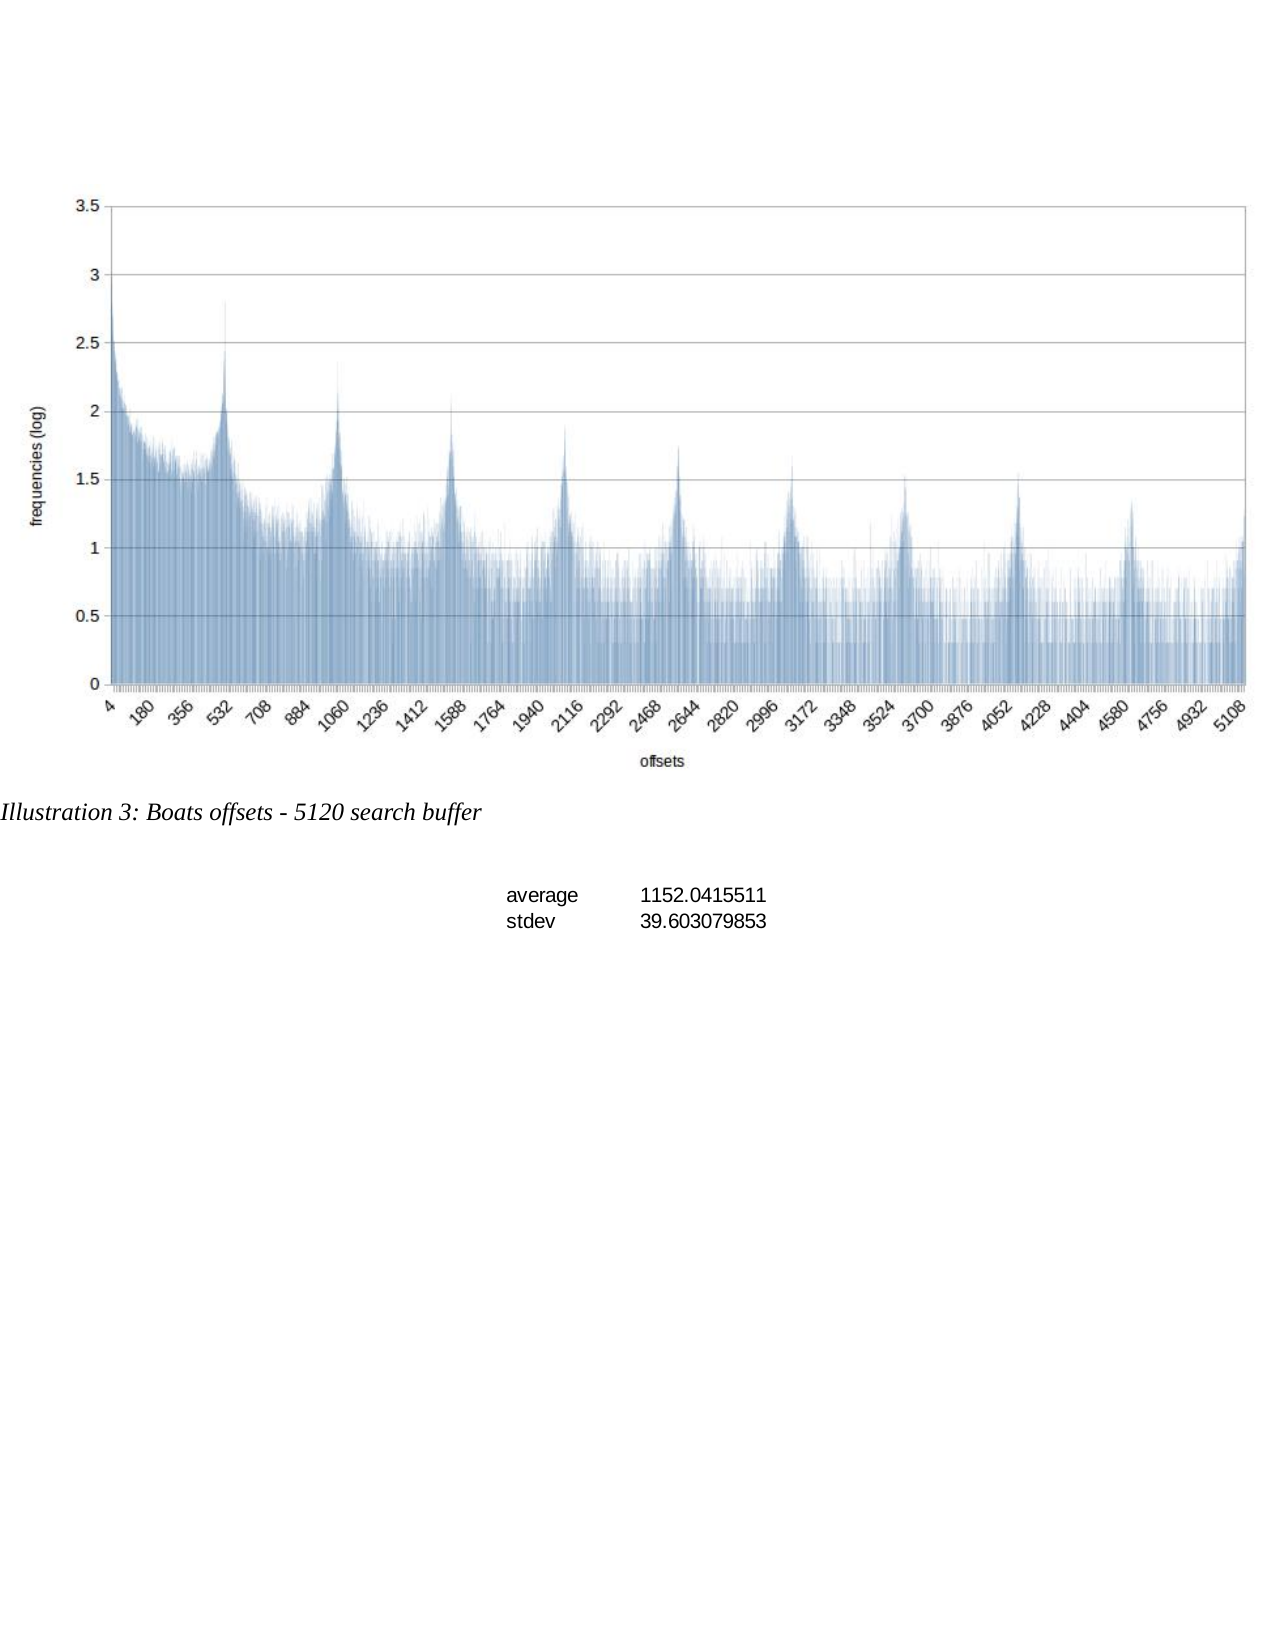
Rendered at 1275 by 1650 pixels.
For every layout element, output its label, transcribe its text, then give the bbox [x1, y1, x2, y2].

text Illustration 3: Boats offsets - 5120 search buffer [0, 797, 1275, 826]
picture [0, 184, 1275, 797]
